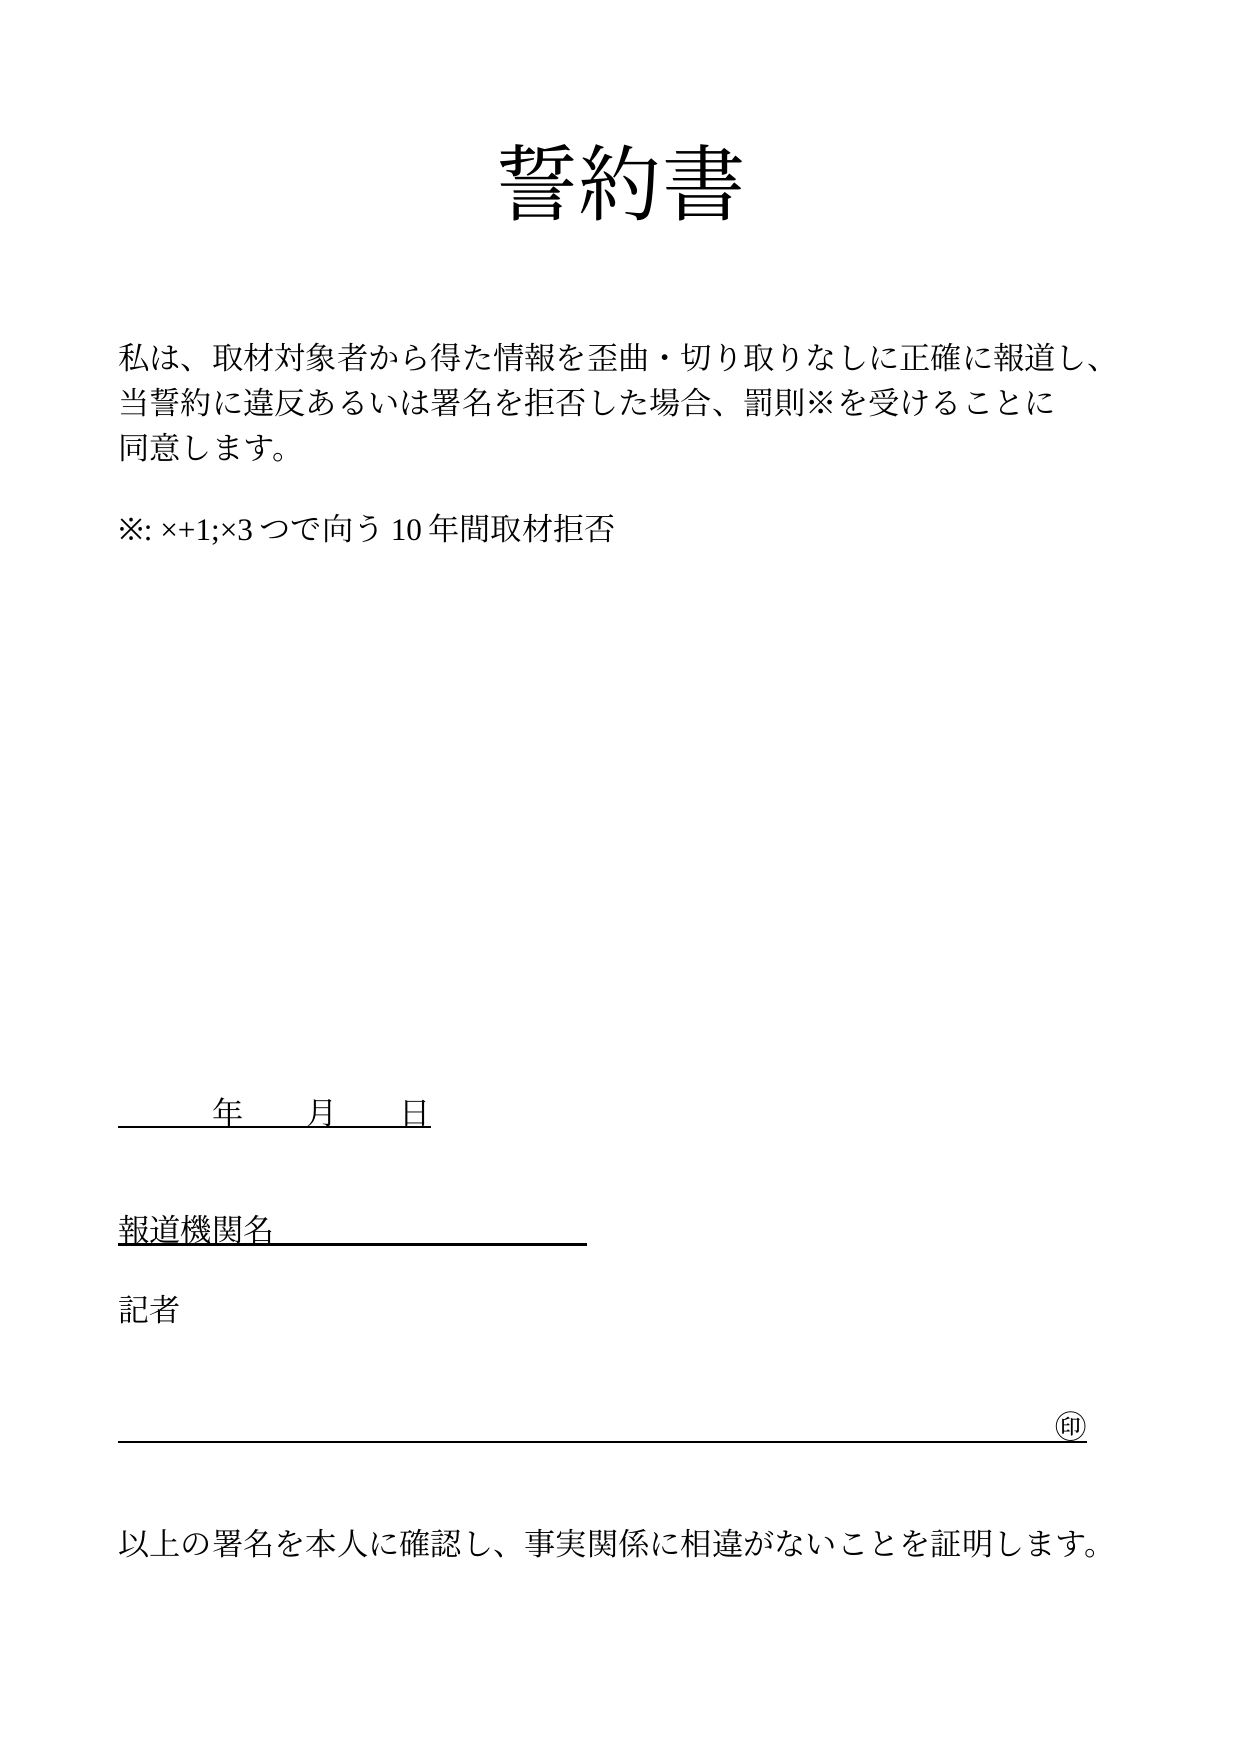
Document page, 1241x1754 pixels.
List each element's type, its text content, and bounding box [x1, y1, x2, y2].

text 誓約書 [118, 118, 1122, 238]
text ※: ×+1;×3つで向う10年間取材拒否 [118, 504, 1122, 549]
text 以上の署名を本人に確認し、事実関係に相違がないことを証明します。 [118, 1519, 1122, 1564]
text ㊞ [118, 1403, 1122, 1448]
text 私は、取材対象者から得た情報を歪曲・切り取りなしに正確に報道し、 [118, 334, 1122, 379]
text 年 月 日 [118, 1088, 1122, 1133]
text 同意します。 [118, 423, 1122, 468]
text 報道機関名 [118, 1205, 1122, 1250]
text 当誓約に違反あるいは署名を拒否した場合、罰則※を受けることに [118, 379, 1122, 423]
text 記者 [118, 1286, 1122, 1331]
